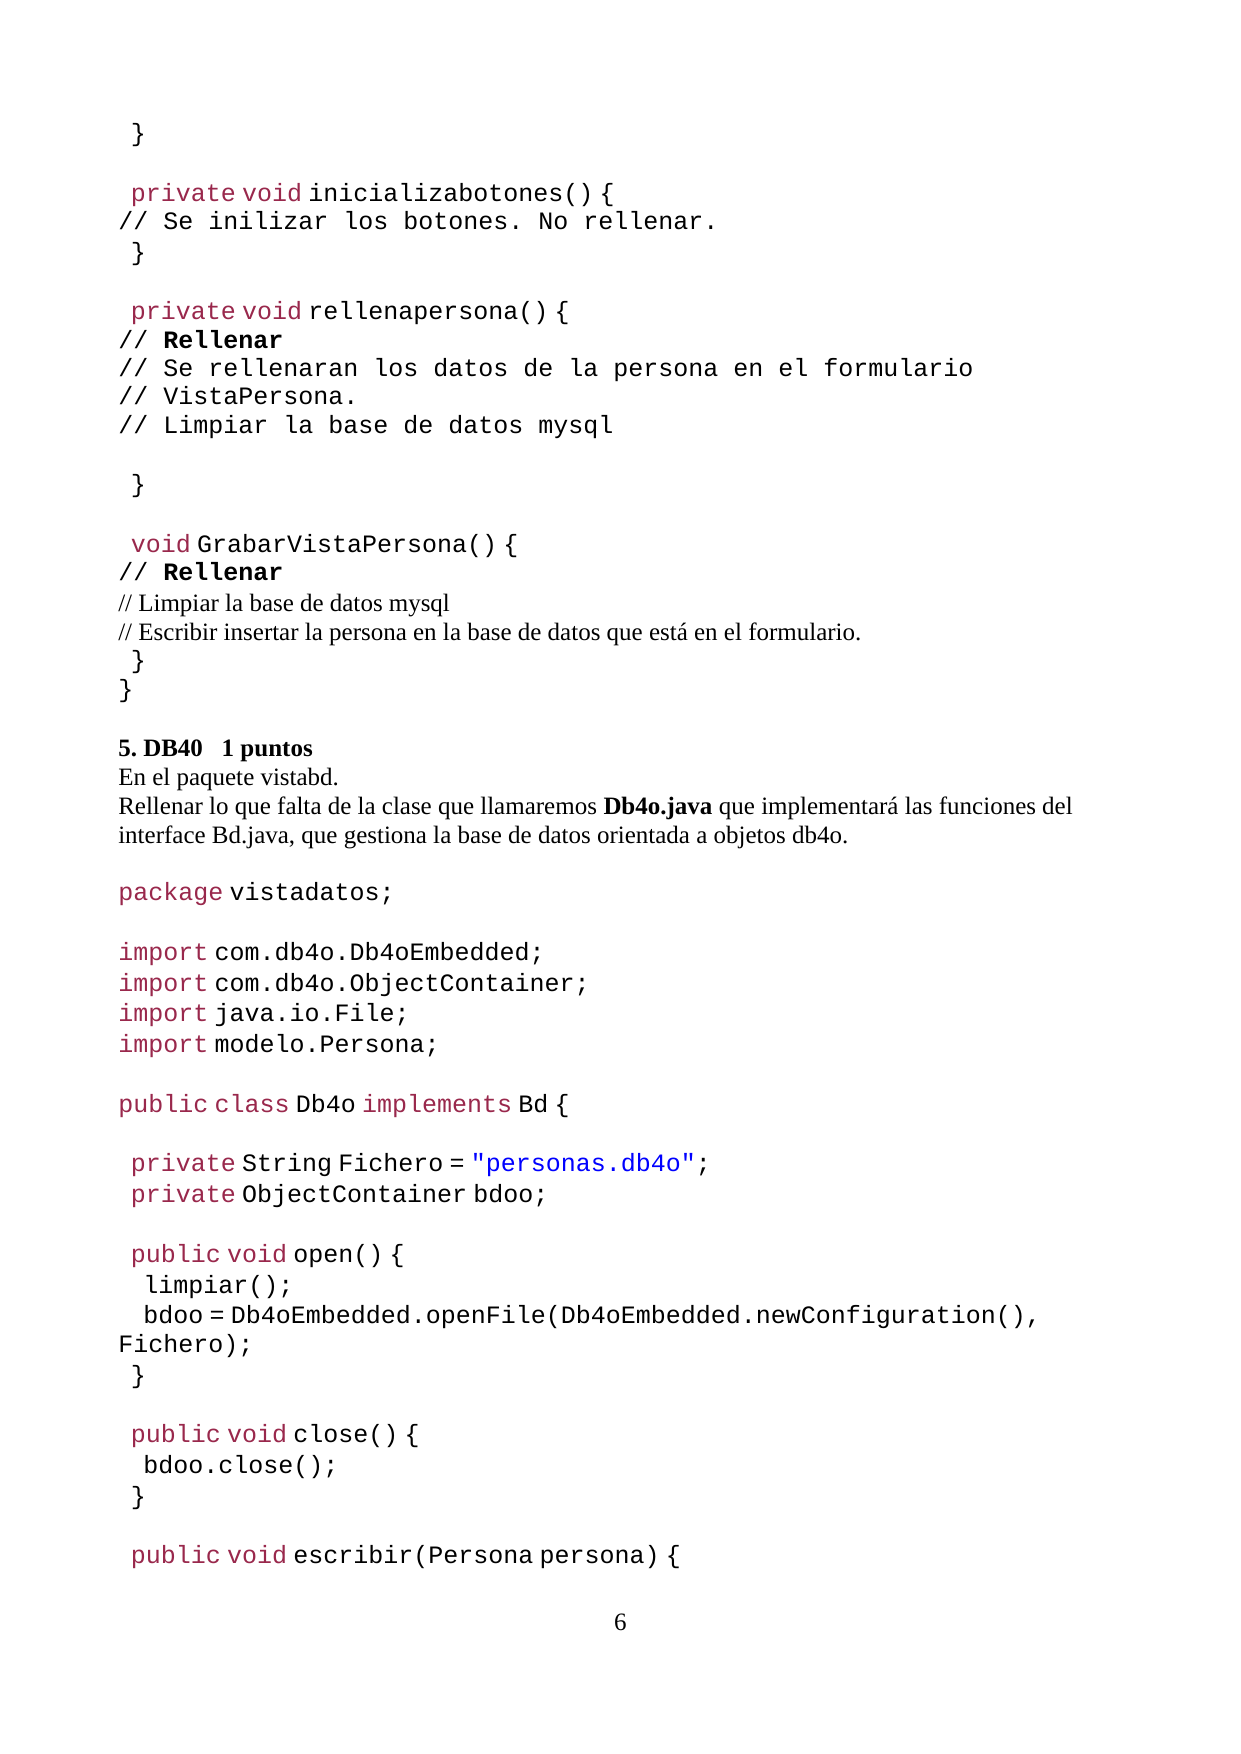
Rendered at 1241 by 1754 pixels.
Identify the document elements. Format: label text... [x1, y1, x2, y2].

text public void escribir(Persona persona) { [118, 1541, 1122, 1571]
text // Limpiar la base de datos mysql [118, 412, 1122, 441]
text void GrabarVistaPersona() { [118, 529, 1122, 560]
text // Rellenar [118, 560, 1122, 588]
text // Rellenar [118, 327, 1122, 356]
text limpiar(); [118, 1270, 1122, 1301]
text // Escribir insertar la persona en la base de datos que está en el formulario. [118, 617, 1122, 646]
text } [118, 646, 1122, 676]
text private void rellenapersona() { [118, 296, 1122, 327]
text import modelo.Persona; [118, 1029, 1122, 1060]
text private String Fichero = "personas.db4o"; [118, 1148, 1122, 1179]
text package vistadatos; [118, 877, 1122, 908]
text import com.db4o.Db4oEmbedded; [118, 937, 1122, 968]
text bdoo.close(); [118, 1450, 1122, 1481]
text // Se inilizar los botones. No rellenar. [118, 208, 1122, 237]
text private ObjectContainer bdoo; [118, 1179, 1122, 1210]
text import com.db4o.ObjectContainer; [118, 968, 1122, 998]
text public void close() { [118, 1419, 1122, 1450]
text public void open() { [118, 1239, 1122, 1270]
text } [118, 469, 1122, 500]
text bdoo = Db4oEmbedded.openFile(Db4oEmbedded.newConfiguration(), Fichero); [118, 1301, 1122, 1360]
text import java.io.File; [118, 998, 1122, 1029]
text // Se rellenaran los datos de la persona en el formulario [118, 356, 1122, 384]
text // VistaPersona. [118, 384, 1122, 412]
text } [118, 237, 1122, 268]
text } [118, 118, 1122, 149]
text } [118, 1481, 1122, 1512]
text 5. DB40 1 puntos [118, 733, 1122, 762]
text Rellenar lo que falta de la clase que llamaremos Db4o.java que implementará las funciones del interface Bd.java, que gestiona la base de datos orientada a objetos db4o. [118, 791, 1122, 848]
text } [118, 676, 1122, 705]
text // Limpiar la base de datos mysql [118, 588, 1122, 617]
text } [118, 1360, 1122, 1391]
text public class Db4o implements Bd { [118, 1089, 1122, 1120]
text En el paquete vistabd. [118, 762, 1122, 791]
text private void inicializabotones() { [118, 178, 1122, 208]
